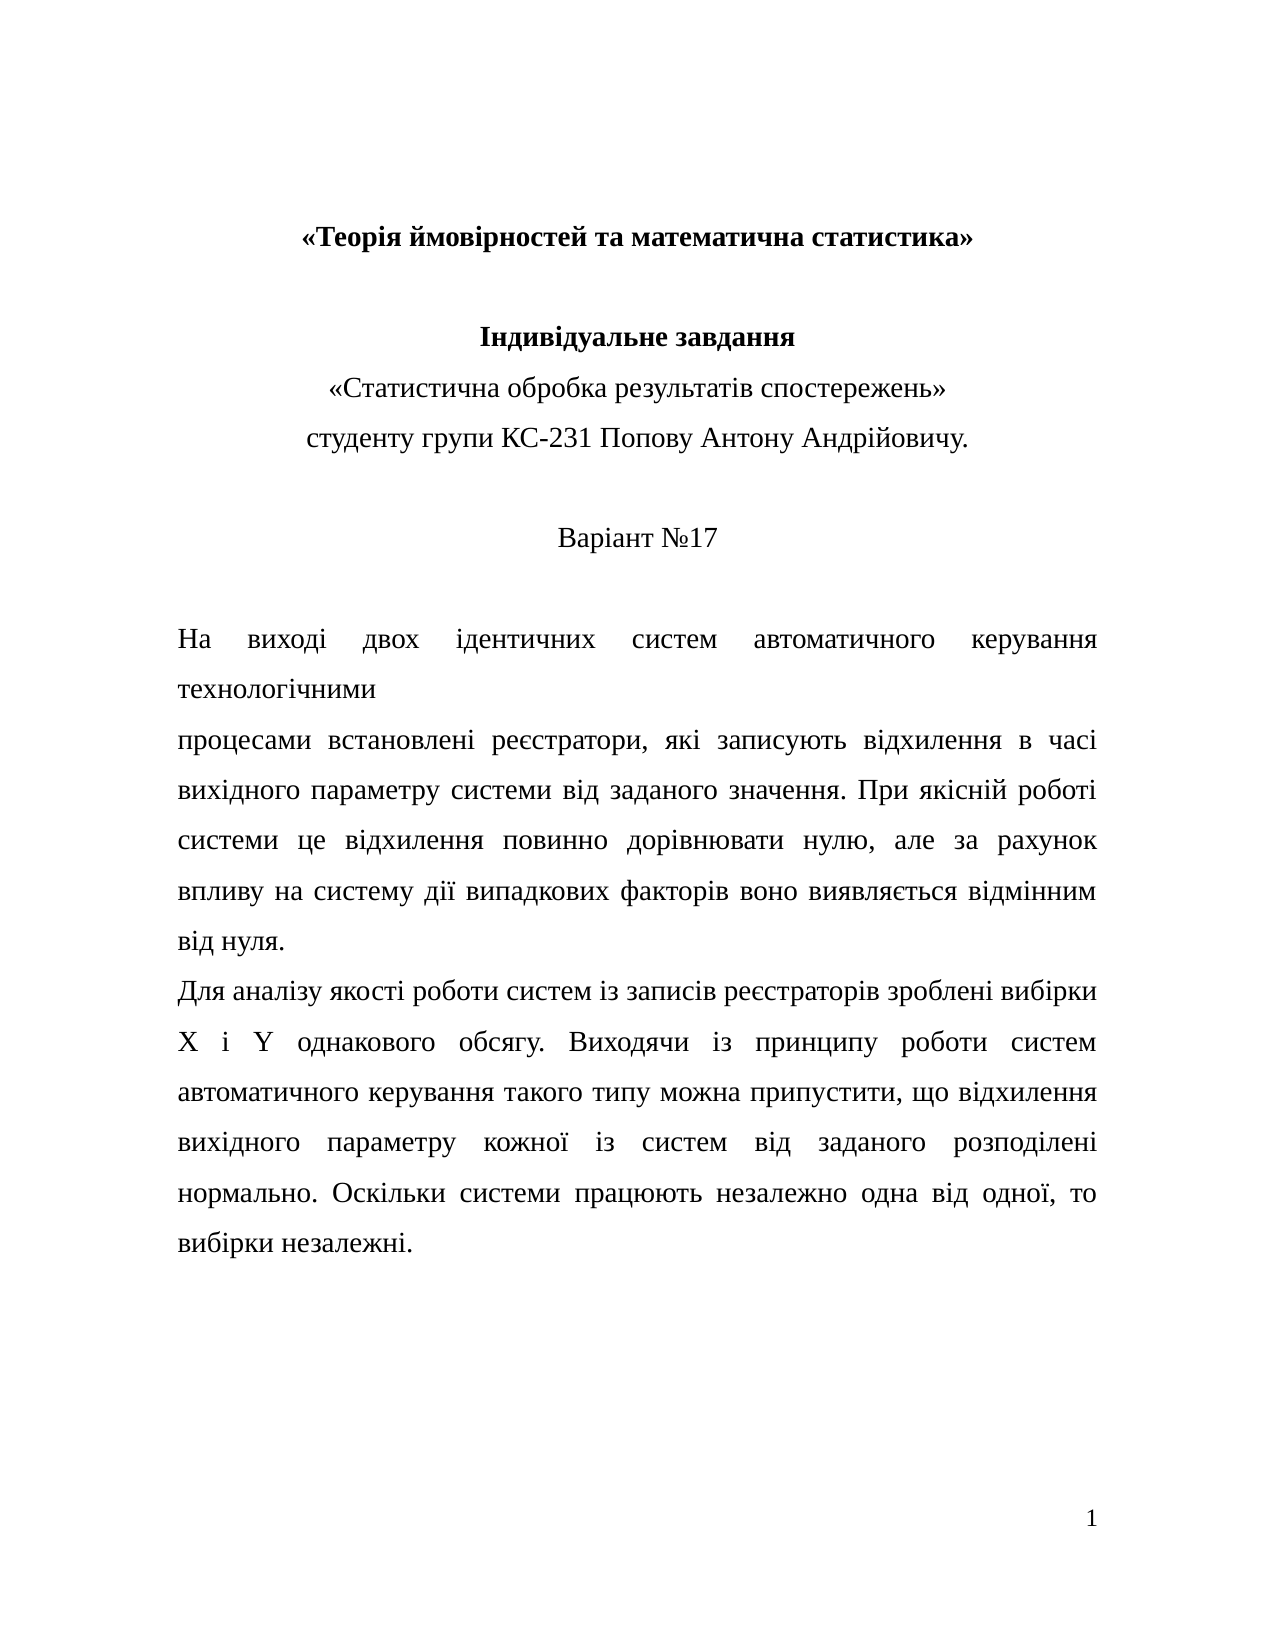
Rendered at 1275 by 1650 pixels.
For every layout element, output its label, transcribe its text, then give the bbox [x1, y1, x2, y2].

text Для аналізу якості роботи систем із записів реєстраторів зроблені вибірки X і Y однакового обсягу. Виходячи із принципу роботи систем автоматичного керування такого типу можна припустити, що відхилення вихідного параметру кожної із систем від заданого розподілені нормально. Оскільки системи працюють незалежно одна від одної, то вибірки незалежні. [177, 973, 1098, 1258]
text студенту групи КС-231 Попову Антону Андрійовичу. [177, 420, 1098, 453]
text «Статистична обробка результатів спостережень» [177, 370, 1098, 403]
text «Теорія ймовірностей та математична статистика» [177, 219, 1098, 252]
text Варіант №17 [177, 521, 1098, 554]
text Індивідуальне завдання [177, 319, 1098, 353]
text На виході двох ідентичних систем автоматичного керування технологічними процесами встановлені реєстратори, які записують відхилення в часі вихідного параметру системи від заданого значення. При якісній роботі системи це відхилення повинно дорівнювати нулю, але за рахунок впливу на систему дії випадкових факторів воно виявляється відмінним від нуля. [177, 621, 1098, 957]
